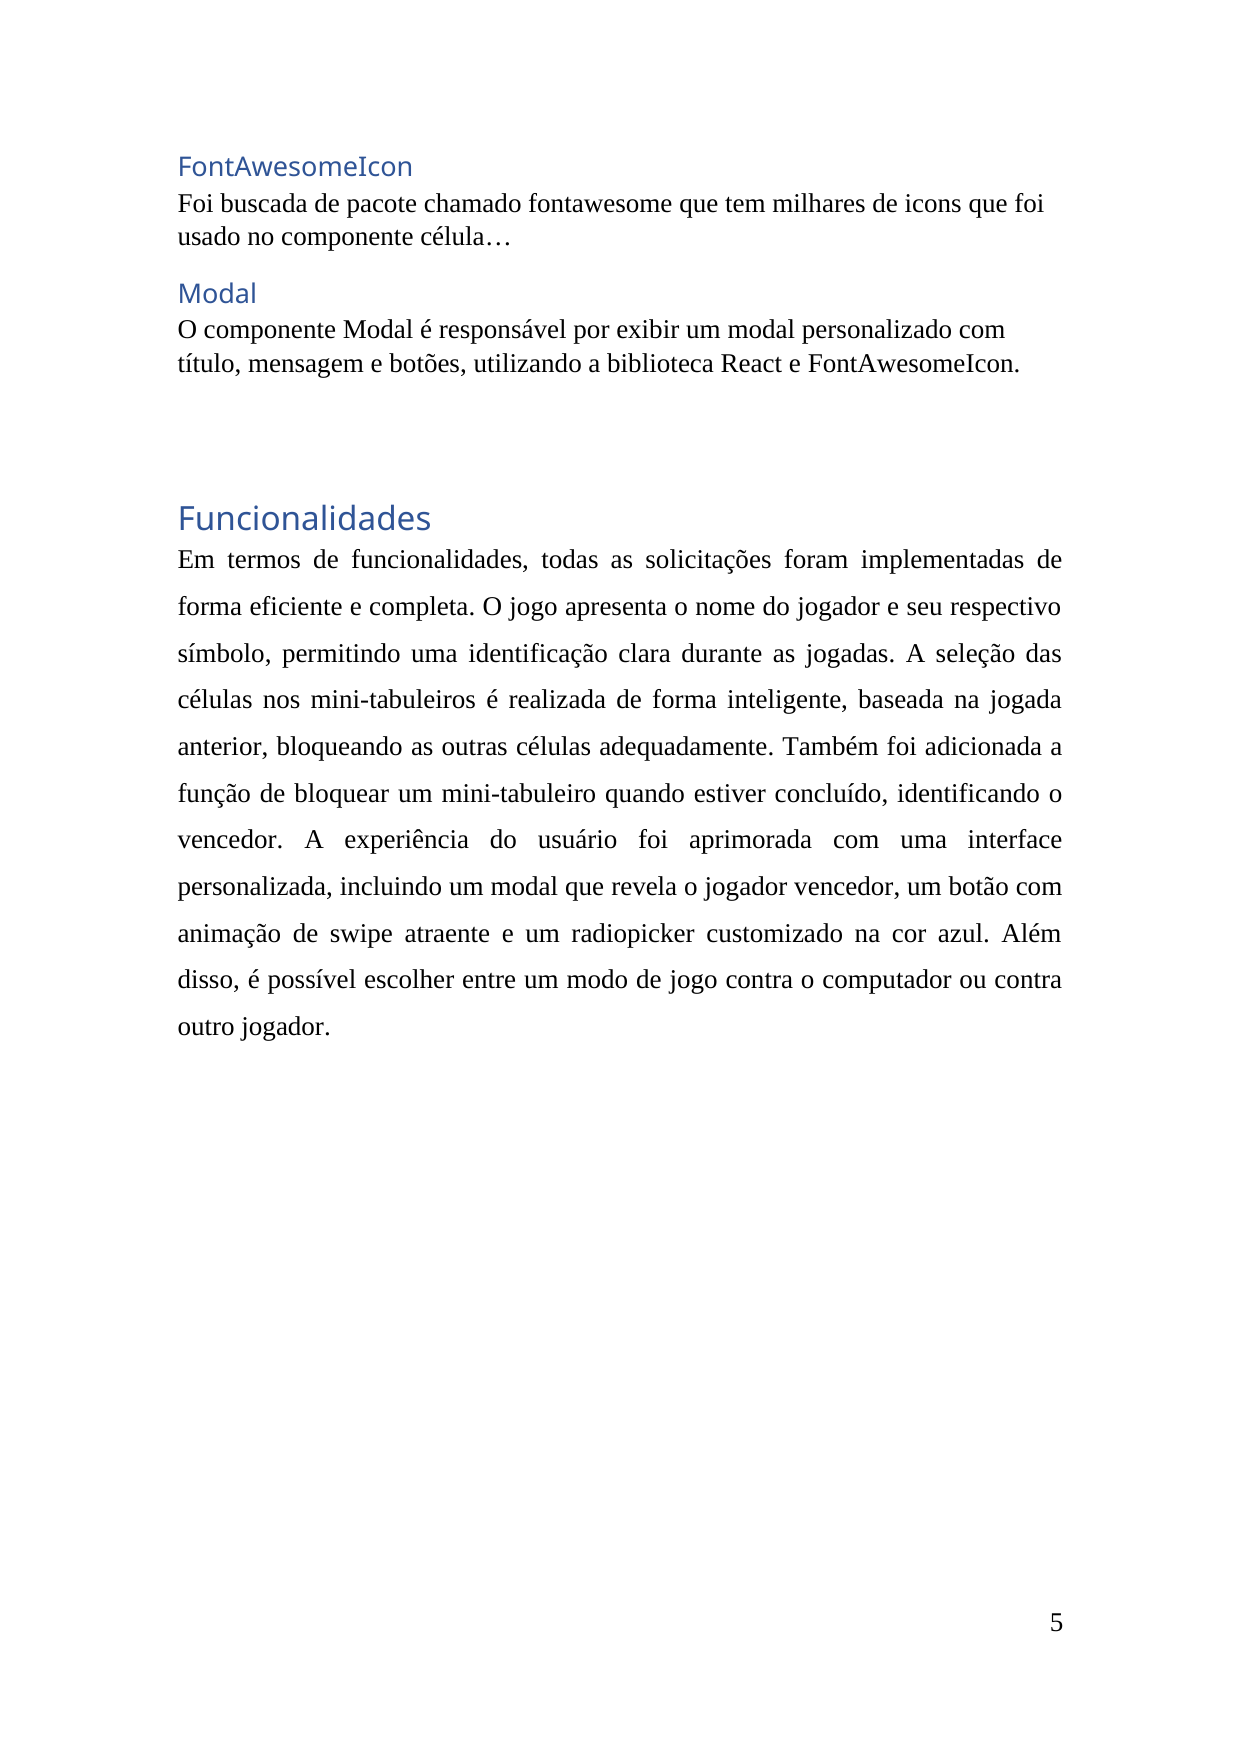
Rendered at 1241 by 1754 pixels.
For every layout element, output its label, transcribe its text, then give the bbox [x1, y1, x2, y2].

text Foi buscada de pacote chamado fontawesome que tem milhares de icons que foi usado no componente célula… [177, 187, 1063, 251]
subtitle FontAwesomeIcon [177, 148, 1063, 184]
text O componente Modal é responsável por exibir um modal personalizado com título, mensagem e botões, utilizando a biblioteca React e FontAwesomeIcon. [177, 314, 1063, 378]
text Em termos de funcionalidades, todas as solicitações foram implementadas de forma eficiente e completa. O jogo apresenta o nome do jogador e seu respectivo símbolo, permitindo uma identificação clara durante as jogadas. A seleção das células nos mini-tabuleiros é realizada de forma inteligente, baseada na jogada anterior, bloqueando as outras células adequadamente. Também foi adicionada a função de bloquear um mini-tabuleiro quando estiver concluído, identificando o vencedor. A experiência do usuário foi aprimorada com uma interface personalizada, incluindo um modal que revela o jogador vencedor, um botão com animação de swipe atraente e um radiopicker customizado na cor azul. Além disso, é possível escolher entre um modo de jogo contra o computador ou contra outro jogador. [177, 543, 1063, 1041]
subtitle Funcionalidades [177, 495, 1063, 540]
subtitle Modal [177, 274, 1063, 311]
